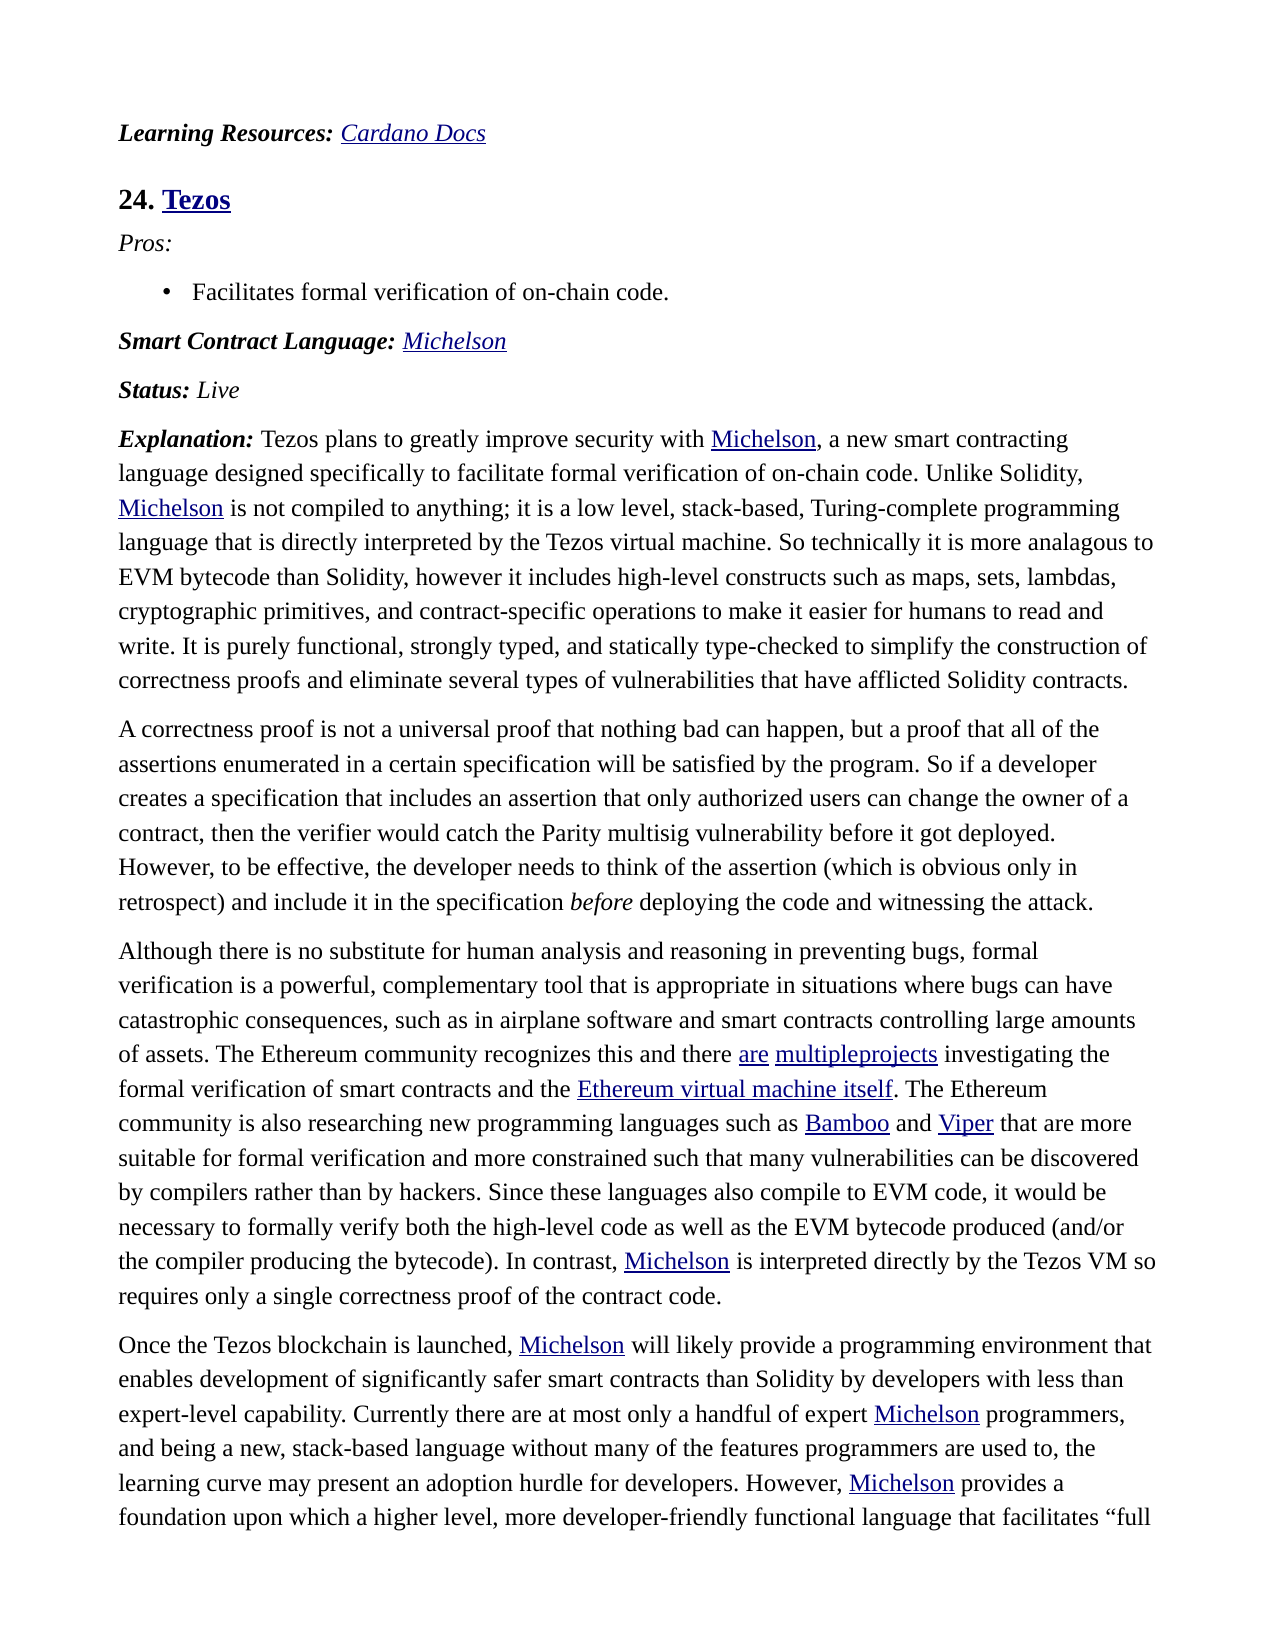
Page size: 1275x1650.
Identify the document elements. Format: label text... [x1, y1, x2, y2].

list Facilitates formal verification of on-chain code. [162, 277, 1157, 306]
subtitle 24. Tezos [118, 182, 1157, 215]
text Although there is no substitute for human analysis and reasoning in preventing bugs, formal verification is a powerful, complementary tool that is appropriate in situations where bugs can have catastrophic consequences, such as in airplane software and smart contracts controlling large amounts of assets. The Ethereum community recognizes this and there are multipleprojects investigating the formal verification of smart contracts and the Ethereum virtual machine itself. The Ethereum community is also researching new programming languages such as Bamboo and Viper that are more suitable for formal verification and more constrained such that many vulnerabilities can be discovered by compilers rather than by hackers. Since these languages also compile to EVM code, it would be necessary to formally verify both the high-level code as well as the EVM bytecode produced (and/or the compiler producing the bytecode). In contrast, Michelson is interpreted directly by the Tezos VM so requires only a single correctness proof of the contract code. [118, 936, 1157, 1309]
text Status: Live [118, 375, 1157, 404]
text Pros: [118, 228, 1157, 257]
text Smart Contract Language: Michelson [118, 326, 1157, 355]
text Learning Resources: Cardano Docs [118, 118, 1157, 147]
text A correctness proof is not a universal proof that nothing bad can happen, but a proof that all of the assertions enumerated in a certain specification will be satisfied by the program. So if a developer creates a specification that includes an assertion that only authorized users can change the owner of a contract, then the verifier would catch the Parity multisig vulnerability before it got deployed. However, to be effective, the developer needs to think of the assertion (which is obvious only in retrospect) and include it in the specification before deploying the code and witnessing the attack. [118, 714, 1157, 916]
text Explanation: Tezos plans to greatly improve security with Michelson, a new smart contracting language designed specifically to facilitate formal verification of on-chain code. Unlike Solidity, Michelson is not compiled to anything; it is a low level, stack-based, Turing-complete programming language that is directly interpreted by the Tezos virtual machine. So technically it is more analagous to EVM bytecode than Solidity, however it includes high-level constructs such as maps, sets, lambdas, cryptographic primitives, and contract-specific operations to make it easier for humans to read and write. It is purely functional, strongly typed, and statically type-checked to simplify the construction of correctness proofs and eliminate several types of vulnerabilities that have afflicted Solidity contracts. [118, 424, 1157, 694]
text Once the Tezos blockchain is launched, Michelson will likely provide a programming environment that enables development of significantly safer smart contracts than Solidity by developers with less than expert-level capability. Currently there are at most only a handful of expert Michelson programmers, and being a new, stack-based language without many of the features programmers are used to, the learning curve may present an adoption hurdle for developers. However, Michelson provides a foundation upon which a higher level, more developer-friendly functional language that facilitates “full [118, 1330, 1157, 1531]
